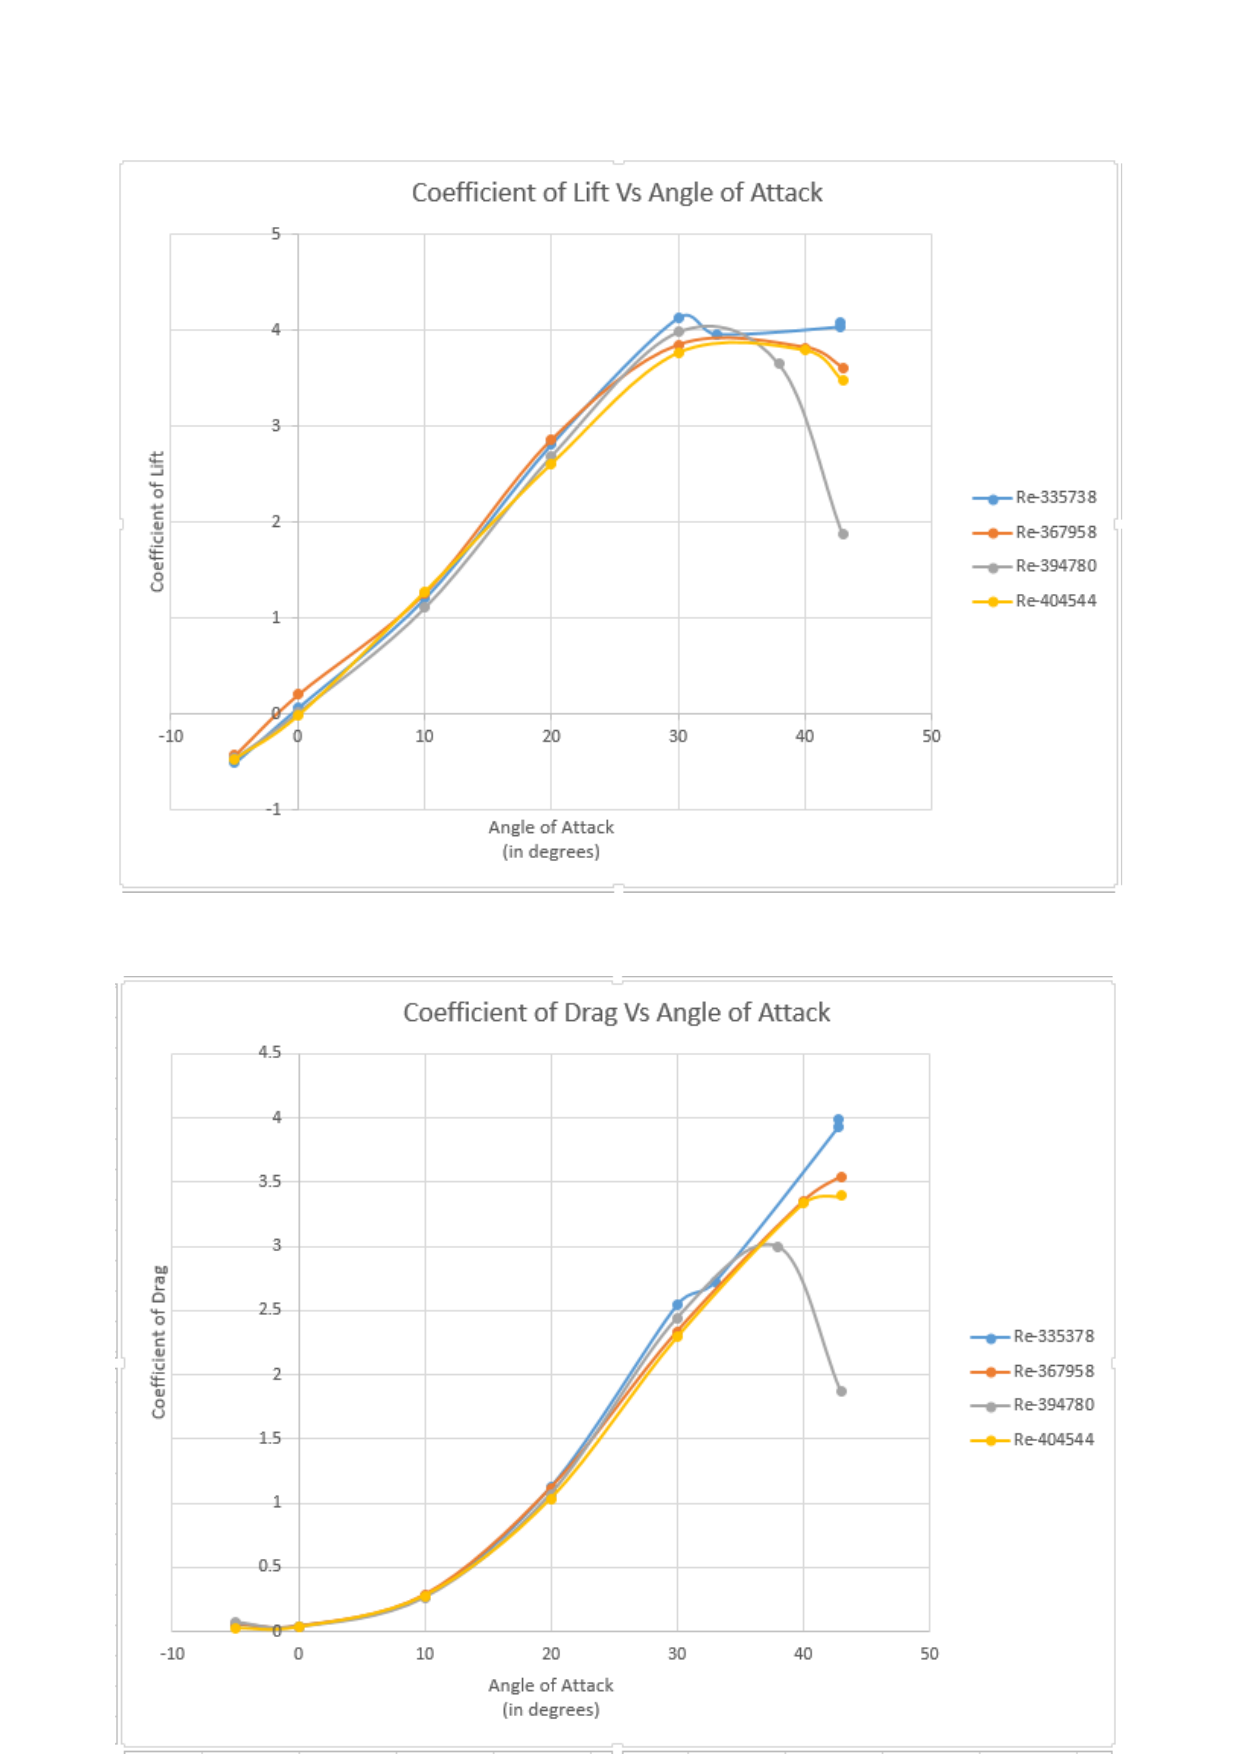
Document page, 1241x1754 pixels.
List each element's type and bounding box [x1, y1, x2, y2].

picture [115, 976, 1119, 1754]
picture [118, 159, 1123, 893]
